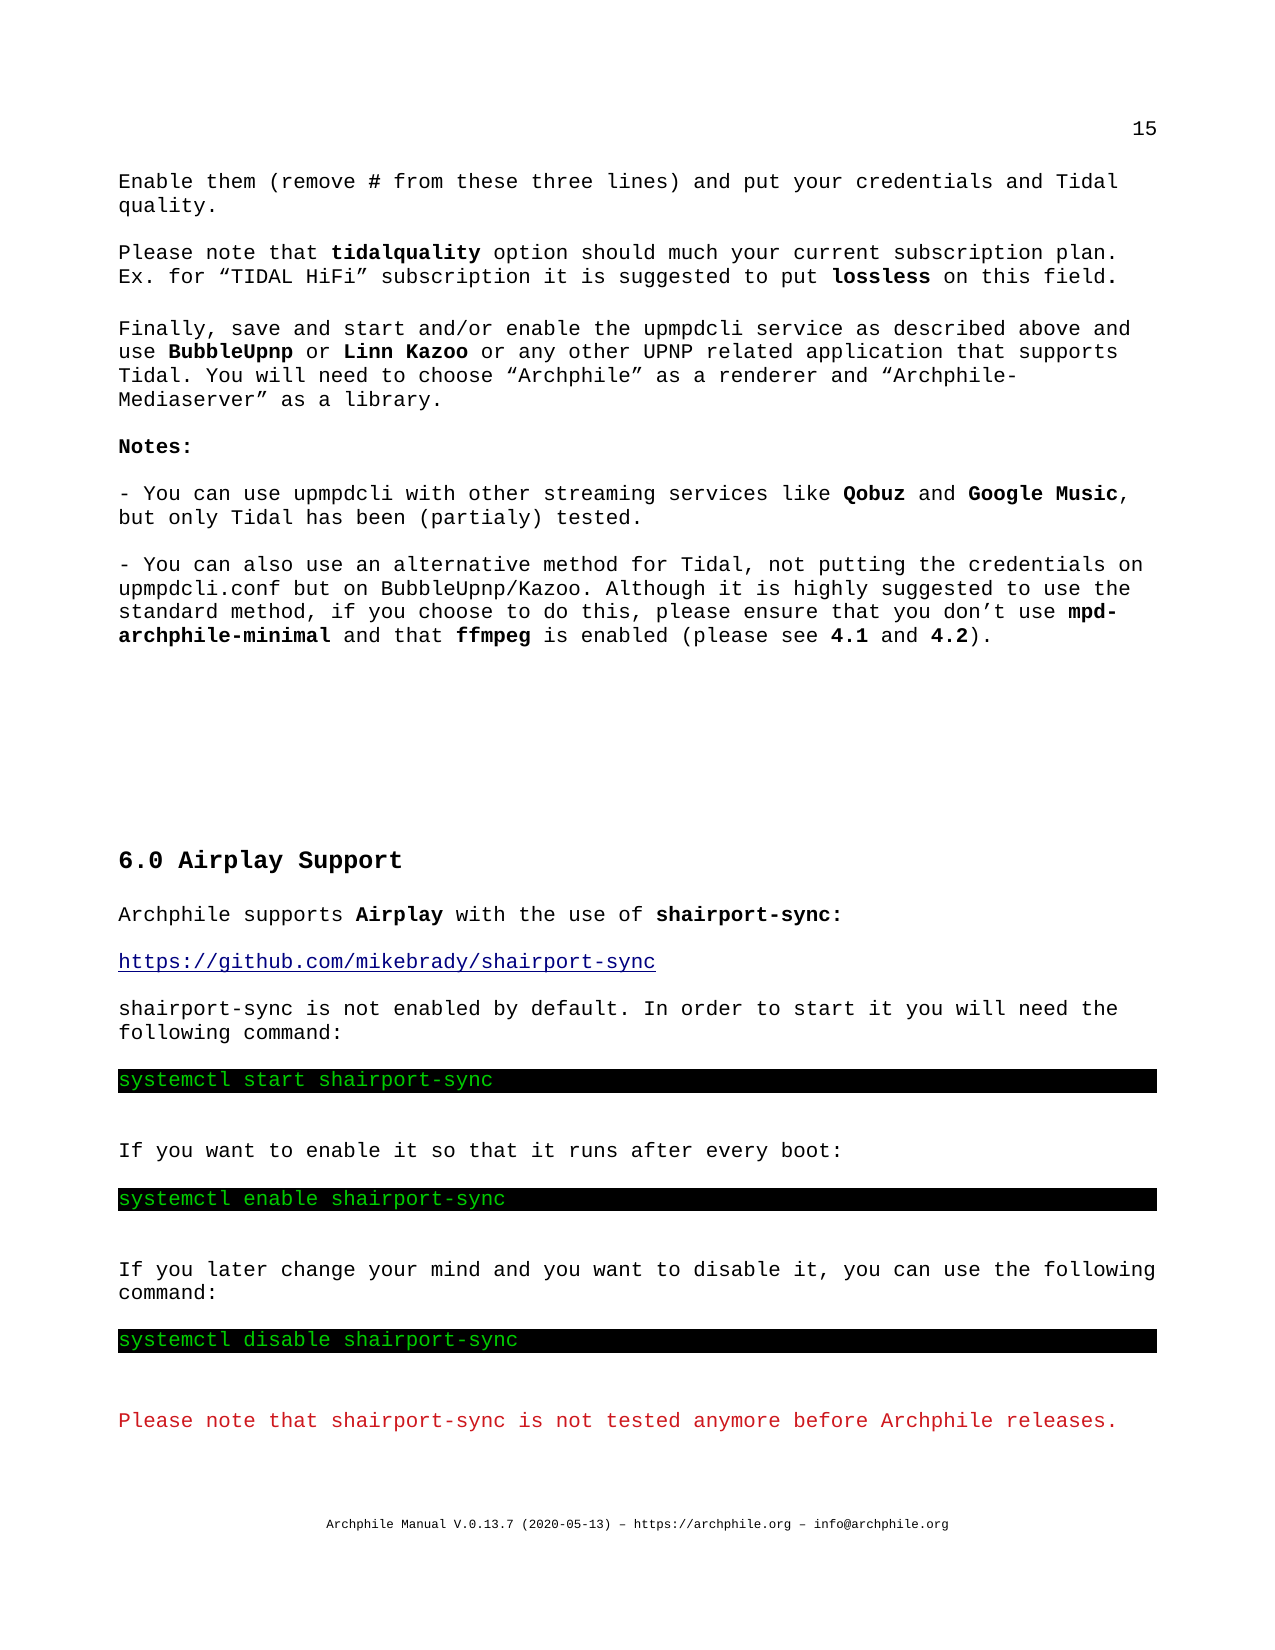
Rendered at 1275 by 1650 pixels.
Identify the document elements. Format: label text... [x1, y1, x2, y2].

text Enable them (remove # from these three lines) and put your credentials and Tidal quality. [118, 171, 1157, 218]
text 6.0 Airplay Support [118, 847, 1157, 876]
text systemctl disable shairport-sync [118, 1329, 1157, 1353]
text systemctl enable shairport-sync [118, 1188, 1157, 1211]
text Finally, save and start and/or enable the upmpdcli service as described above and use BubbleUpnp or Linn Kazoo or any other UPNP related application that supports Tidal. You will need to choose “Archphile” as a renderer and “Archphile-Mediaserver” as a library. [118, 318, 1157, 412]
text If you later change your mind and you want to disable it, you can use the following command: [118, 1258, 1157, 1306]
text Notes: [118, 436, 1157, 460]
text If you want to enable it so that it runs after every boot: [118, 1140, 1157, 1164]
text - You can use upmpdcli with other streaming services like Qobuz and Google Music, but only Tidal has been (partialy) tested. [118, 483, 1157, 531]
text Please note that shairport-sync is not tested anymore before Archphile releases. [118, 1410, 1157, 1433]
text Please note that tidalquality option should much your current subscription plan. Ex. for “TIDAL HiFi” subscription it is suggested to put lossless on this field. [118, 242, 1157, 289]
text systemctl start shairport-sync [118, 1069, 1157, 1093]
text - You can also use an alternative method for Tidal, not putting the credentials on upmpdcli.conf but on BubbleUpnp/Kazoo. Although it is highly suggested to use the standard method, if you choose to do this, please ensure that you don’t use mpd-archphile-minimal and that ffmpeg is enabled (please see 4.1 and 4.2). [118, 554, 1157, 649]
text https://github.com/mikebrady/shairport-sync [118, 951, 1157, 975]
text Archphile supports Airplay with the use of shairport-sync: [118, 904, 1157, 927]
text shairport-sync is not enabled by default. In order to start it you will need the following command: [118, 998, 1157, 1046]
